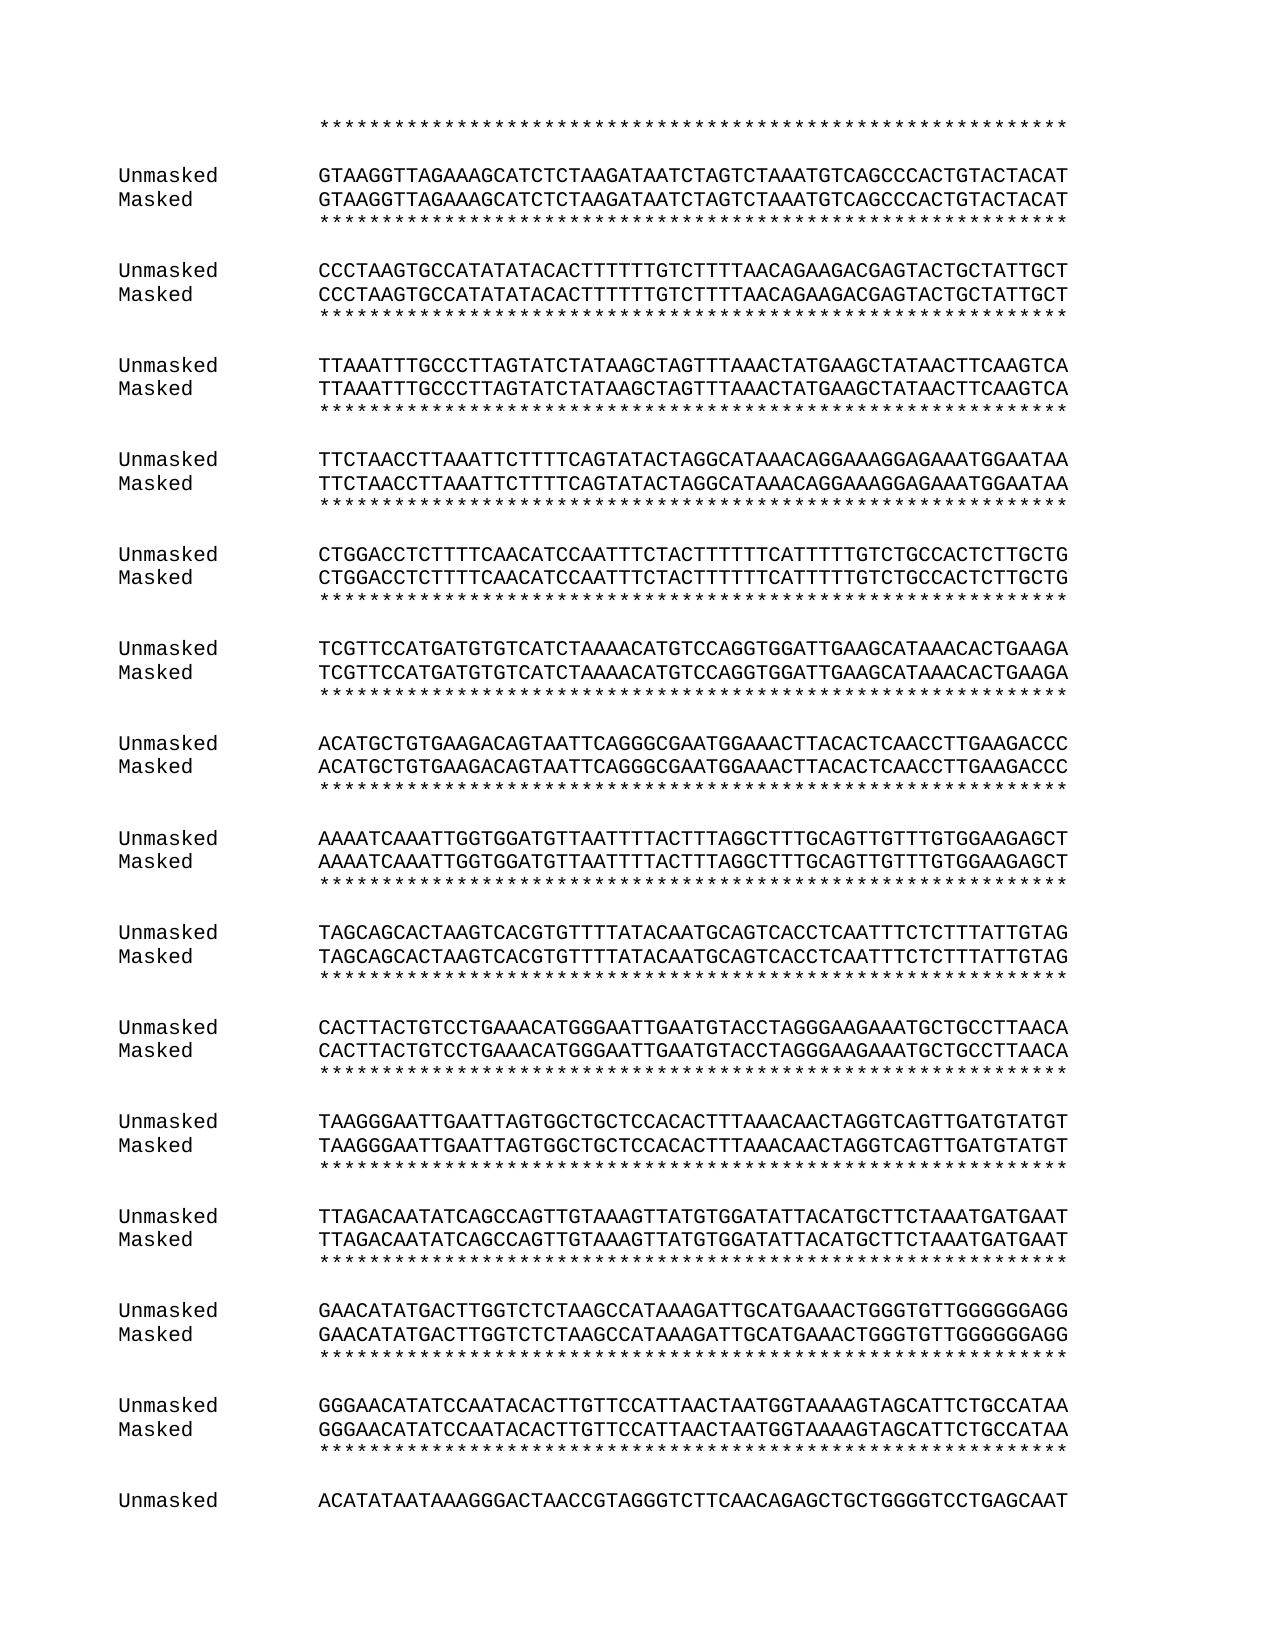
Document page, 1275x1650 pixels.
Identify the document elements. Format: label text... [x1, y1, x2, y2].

text ************************************************************ [118, 1442, 1157, 1466]
text Unmasked TAGCAGCACTAAGTCACGTGTTTTATACAATGCAGTCACCTCAATTTCTCTTTATTGTAG [118, 922, 1157, 946]
text ************************************************************ [118, 1253, 1157, 1277]
text Masked TAGCAGCACTAAGTCACGTGTTTTATACAATGCAGTCACCTCAATTTCTCTTTATTGTAG [118, 946, 1157, 969]
text ************************************************************ [118, 118, 1157, 142]
text Unmasked GTAAGGTTAGAAAGCATCTCTAAGATAATCTAGTCTAAATGTCAGCCCACTGTACTACAT [118, 165, 1157, 189]
text ************************************************************ [118, 307, 1157, 331]
text Unmasked TTCTAACCTTAAATTCTTTTCAGTATACTAGGCATAAACAGGAAAGGAGAAATGGAATAA [118, 449, 1157, 473]
text Unmasked TTAGACAATATCAGCCAGTTGTAAAGTTATGTGGATATTACATGCTTCTAAATGATGAAT [118, 1206, 1157, 1229]
text Masked GTAAGGTTAGAAAGCATCTCTAAGATAATCTAGTCTAAATGTCAGCCCACTGTACTACAT [118, 189, 1157, 213]
text Masked CACTTACTGTCCTGAAACATGGGAATTGAATGTACCTAGGGAAGAAATGCTGCCTTAACA [118, 1040, 1157, 1064]
text Unmasked CTGGACCTCTTTTCAACATCCAATTTCTACTTTTTTCATTTTTGTCTGCCACTCTTGCTG [118, 544, 1157, 567]
text Unmasked ACATGCTGTGAAGACAGTAATTCAGGGCGAATGGAAACTTACACTCAACCTTGAAGACCC [118, 733, 1157, 757]
text ************************************************************ [118, 402, 1157, 426]
text ************************************************************ [118, 686, 1157, 709]
text Masked TTAGACAATATCAGCCAGTTGTAAAGTTATGTGGATATTACATGCTTCTAAATGATGAAT [118, 1229, 1157, 1253]
text Masked TCGTTCCATGATGTGTCATCTAAAACATGTCCAGGTGGATTGAAGCATAAACACTGAAGA [118, 662, 1157, 686]
text ************************************************************ [118, 1158, 1157, 1182]
text Unmasked ACATATAATAAAGGGACTAACCGTAGGGTCTTCAACAGAGCTGCTGGGGTCCTGAGCAAT [118, 1489, 1157, 1513]
text ************************************************************ [118, 496, 1157, 520]
text Masked TAAGGGAATTGAATTAGTGGCTGCTCCACACTTTAAACAACTAGGTCAGTTGATGTATGT [118, 1135, 1157, 1158]
text Masked CCCTAAGTGCCATATATACACTTTTTTGTCTTTTAACAGAAGACGAGTACTGCTATTGCT [118, 284, 1157, 307]
text Unmasked CCCTAAGTGCCATATATACACTTTTTTGTCTTTTAACAGAAGACGAGTACTGCTATTGCT [118, 260, 1157, 284]
text Masked ACATGCTGTGAAGACAGTAATTCAGGGCGAATGGAAACTTACACTCAACCTTGAAGACCC [118, 757, 1157, 780]
text Masked GAACATATGACTTGGTCTCTAAGCCATAAAGATTGCATGAAACTGGGTGTTGGGGGGAGG [118, 1324, 1157, 1348]
text Masked AAAATCAAATTGGTGGATGTTAATTTTACTTTAGGCTTTGCAGTTGTTTGTGGAAGAGCT [118, 851, 1157, 875]
text Unmasked TTAAATTTGCCCTTAGTATCTATAAGCTAGTTTAAACTATGAAGCTATAACTTCAAGTCA [118, 354, 1157, 378]
text Unmasked TCGTTCCATGATGTGTCATCTAAAACATGTCCAGGTGGATTGAAGCATAAACACTGAAGA [118, 638, 1157, 662]
text Masked CTGGACCTCTTTTCAACATCCAATTTCTACTTTTTTCATTTTTGTCTGCCACTCTTGCTG [118, 567, 1157, 591]
text ************************************************************ [118, 1064, 1157, 1088]
text Unmasked GGGAACATATCCAATACACTTGTTCCATTAACTAATGGTAAAAGTAGCATTCTGCCATAA [118, 1395, 1157, 1419]
text ************************************************************ [118, 213, 1157, 236]
text Unmasked TAAGGGAATTGAATTAGTGGCTGCTCCACACTTTAAACAACTAGGTCAGTTGATGTATGT [118, 1111, 1157, 1135]
text ************************************************************ [118, 969, 1157, 993]
text ************************************************************ [118, 780, 1157, 804]
text Unmasked CACTTACTGTCCTGAAACATGGGAATTGAATGTACCTAGGGAAGAAATGCTGCCTTAACA [118, 1017, 1157, 1040]
text ************************************************************ [118, 875, 1157, 898]
text Masked TTCTAACCTTAAATTCTTTTCAGTATACTAGGCATAAACAGGAAAGGAGAAATGGAATAA [118, 473, 1157, 496]
text Unmasked GAACATATGACTTGGTCTCTAAGCCATAAAGATTGCATGAAACTGGGTGTTGGGGGGAGG [118, 1300, 1157, 1324]
text Unmasked AAAATCAAATTGGTGGATGTTAATTTTACTTTAGGCTTTGCAGTTGTTTGTGGAAGAGCT [118, 827, 1157, 851]
text ************************************************************ [118, 591, 1157, 615]
text Masked GGGAACATATCCAATACACTTGTTCCATTAACTAATGGTAAAAGTAGCATTCTGCCATAA [118, 1419, 1157, 1442]
text Masked TTAAATTTGCCCTTAGTATCTATAAGCTAGTTTAAACTATGAAGCTATAACTTCAAGTCA [118, 378, 1157, 402]
text ************************************************************ [118, 1348, 1157, 1371]
